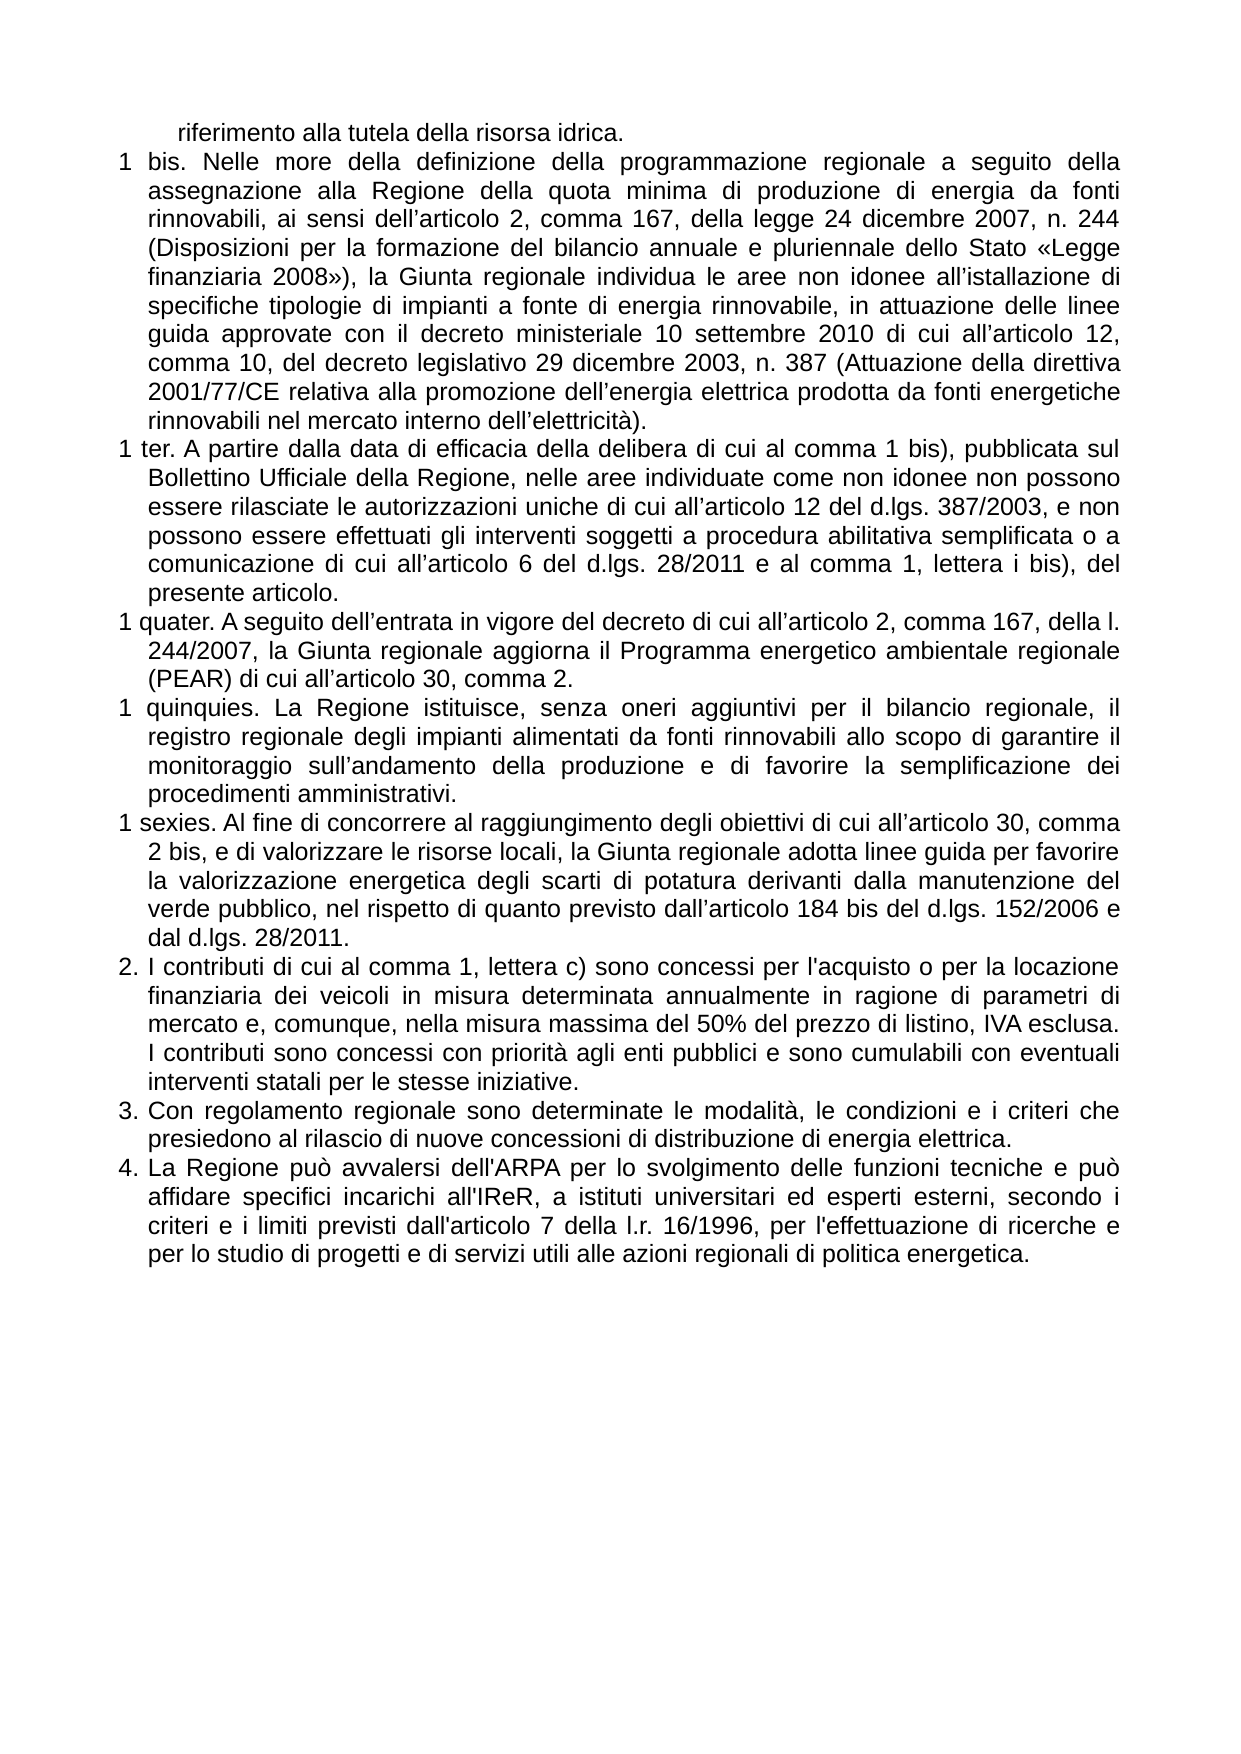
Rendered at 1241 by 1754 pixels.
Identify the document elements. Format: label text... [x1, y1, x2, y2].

text 4. La Regione può avvalersi dell'ARPA per lo svolgimento delle funzioni tecniche e può affidare specifici incarichi all'IReR, a istituti universitari ed esperti esterni, secondo i criteri e i limiti previsti dall'articolo 7 della l.r. 16/1996, per l'effettuazione di ricerche e per lo studio di progetti e di servizi utili alle azioni regionali di politica energetica. [118, 1153, 1122, 1268]
text 1 sexies. Al fine di concorrere al raggiungimento degli obiettivi di cui all’articolo 30, comma 2 bis, e di valorizzare le risorse locali, la Giunta regionale adotta linee guida per favorire la valorizzazione energetica degli scarti di potatura derivanti dalla manutenzione del verde pubblico, nel rispet­to di quanto previsto dall’articolo 184 bis del d.lgs. 152/2006 e dal d.lgs. 28/2011. [118, 808, 1122, 952]
text 1 quinquies. La Regione istituisce, senza oneri aggiuntivi per il bilancio regionale, il registro regionale degli impianti alimentati da fonti rinnovabili allo scopo di garantire il mo­nitoraggio sull’andamento della produzione e di favorire la semplificazione dei procedimenti amministrativi. [118, 693, 1122, 808]
text 1 quater. A seguito dell’entrata in vigore del decreto di cui all’articolo 2, comma 167, della l. 244/2007, la Giunta regionale aggiorna il Programma energetico ambientale regionale (PEAR) di cui all’articolo 30, comma 2. [118, 607, 1122, 693]
text riferimento alla tutela della risorsa idrica. [148, 118, 1122, 147]
text 1 bis. Nelle more della definizione della programmazione regionale a seguito della assegnazione alla Regione della quota minima di produzione di energia da fonti rinnovabili, ai sensi dell’articolo 2, comma 167, della legge 24 dicembre 2007, n. 244 (Disposizioni per la formazione del bilancio annuale e pluriennale dello Stato «Legge finanziaria 2008»), la Giunta regionale individua le aree non idonee all’istallazione di specifiche tipologie di impianti a fonte di energia rinnovabile, in attuazione delle linee guida approvate con il decreto ministeriale 10 settembre 2010 di cui all’articolo 12, comma 10, del decreto legislativo 29 dicembre 2003, n. 387 (Attuazione della direttiva 2001/77/CE relativa alla promozione dell’energia elettrica prodotta da fonti energetiche rinnovabili nel mercato interno dell’elettricità). [118, 147, 1122, 434]
text 3. Con regolamento regionale sono determinate le modalità, le condizioni e i criteri che presiedono al rilascio di nuove concessioni di distribuzione di energia elettrica. [118, 1096, 1122, 1153]
text 1 ter. A partire dalla data di efficacia della delibera di cui al comma 1 bis), pubblicata sul Bollettino Ufficiale della Regione, nelle aree individuate come non idonee non possono essere rilasciate le autorizzazioni uniche di cui all’articolo 12 del d.lgs. 387/2003, e non possono essere effettuati gli interventi soggetti a procedura abilitativa semplificata o a comunicazione di cui all’articolo 6 del d.lgs. 28/2011 e al comma 1, lettera i bis), del presente articolo. [118, 434, 1122, 607]
text 2. I contributi di cui al comma 1, lettera c) sono concessi per l'acquisto o per la locazione finanziaria dei veicoli in misura determinata annualmente in ragione di parametri di mercato e, comunque, nella misura massima del 50% del prezzo di listino, IVA esclusa. I contributi sono concessi con priorità agli enti pubblici e sono cumulabili con eventuali interventi statali per le stesse iniziative. [118, 952, 1122, 1096]
